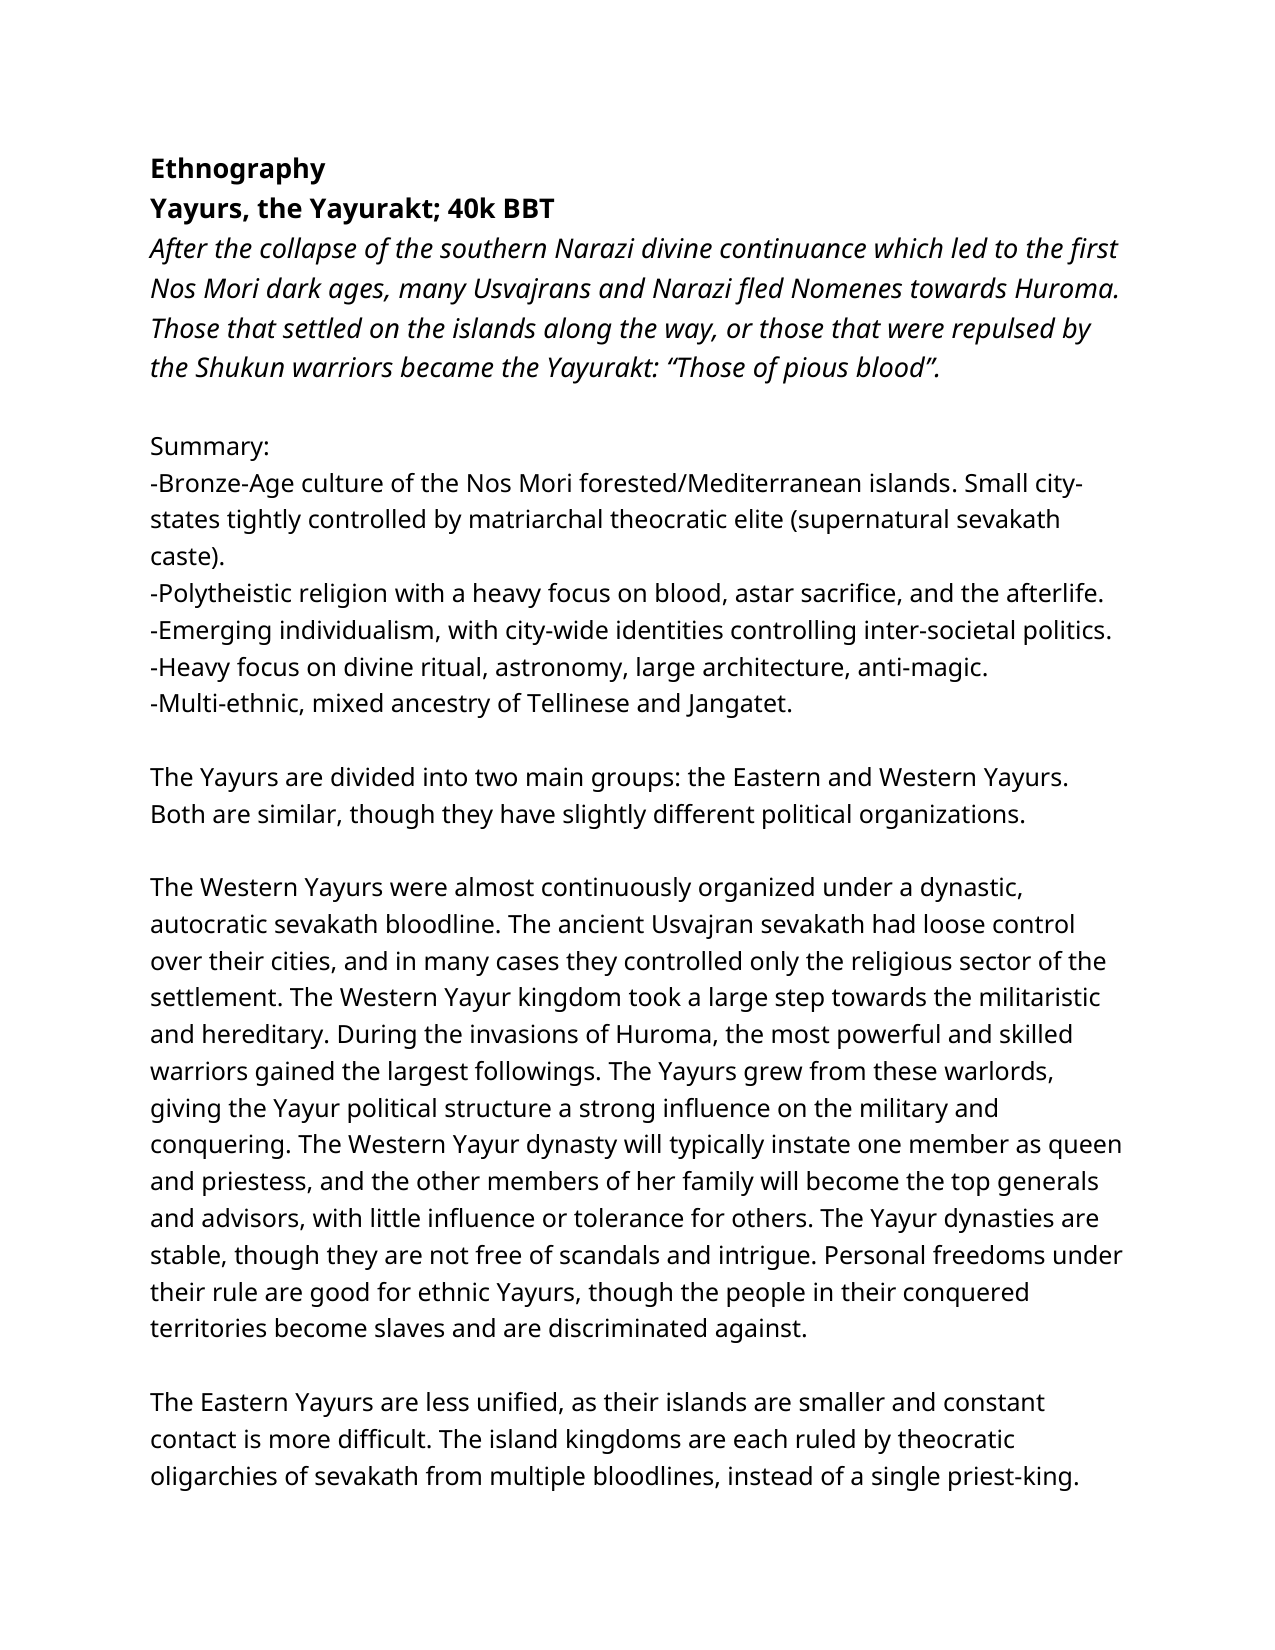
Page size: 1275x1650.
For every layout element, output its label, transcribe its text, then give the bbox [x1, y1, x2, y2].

text Yayurs, the Yayurakt; 40k BBT [150, 190, 1125, 227]
text The Western Yayurs were almost continuously organized under a dynastic, autocratic sevakath bloodline. The ancient Usvajran sevakath had loose control over their cities, and in many cases they controlled only the religious sector of the settlement. The Western Yayur kingdom took a large step towards the militaristic and hereditary. During the invasions of Huroma, the most powerful and skilled warriors gained the largest followings. The Yayurs grew from these warlords, giving the Yayur political structure a strong influence on the military and conquering. The Western Yayur dynasty will typically instate one member as queen and priestess, and the other members of her family will become the top generals and advisors, with little influence or tolerance for others. The Yayur dynasties are stable, though they are not free of scandals and intrigue. Personal freedoms under their rule are good for ethnic Yayurs, though the people in their conquered territories become slaves and are discriminated against. [150, 870, 1125, 1345]
text -Emerging individualism, with city-wide identities controlling inter-societal politics. [150, 612, 1125, 646]
text -Polytheistic religion with a heavy focus on blood, astar sacrifice, and the afterlife. [150, 576, 1125, 610]
text -Heavy focus on divine ritual, astronomy, large architecture, anti-magic. [150, 649, 1125, 683]
text The Yayurs are divided into two main groups: the Eastern and Western Yayurs. Both are similar, though they have slightly different political organizations. [150, 759, 1125, 830]
text -Multi-ethnic, mixed ancestry of Tellinese and Jangatet. [150, 686, 1125, 720]
text Ethnography [150, 150, 1125, 187]
text Summary: [150, 428, 1125, 463]
text -Bronze-Age culture of the Nos Mori forested/Mediterranean islands. Small city-states tightly controlled by matriarchal theocratic elite (supernatural sevakath caste). [150, 465, 1125, 573]
text After the collapse of the southern Narazi divine continuance which led to the first Nos Mori dark ages, many Usvajrans and Narazi fled Nomenes towards Huroma. Those that settled on the islands along the way, or those that were repulsed by the Shukun warriors became the Yayurakt: “Those of pious blood”. [150, 229, 1125, 386]
text The Eastern Yayurs are less unified, as their islands are smaller and constant contact is more difficult. The island kingdoms are each ruled by theocratic oligarchies of sevakath from multiple bloodlines, instead of a single priest-king. [150, 1384, 1125, 1492]
